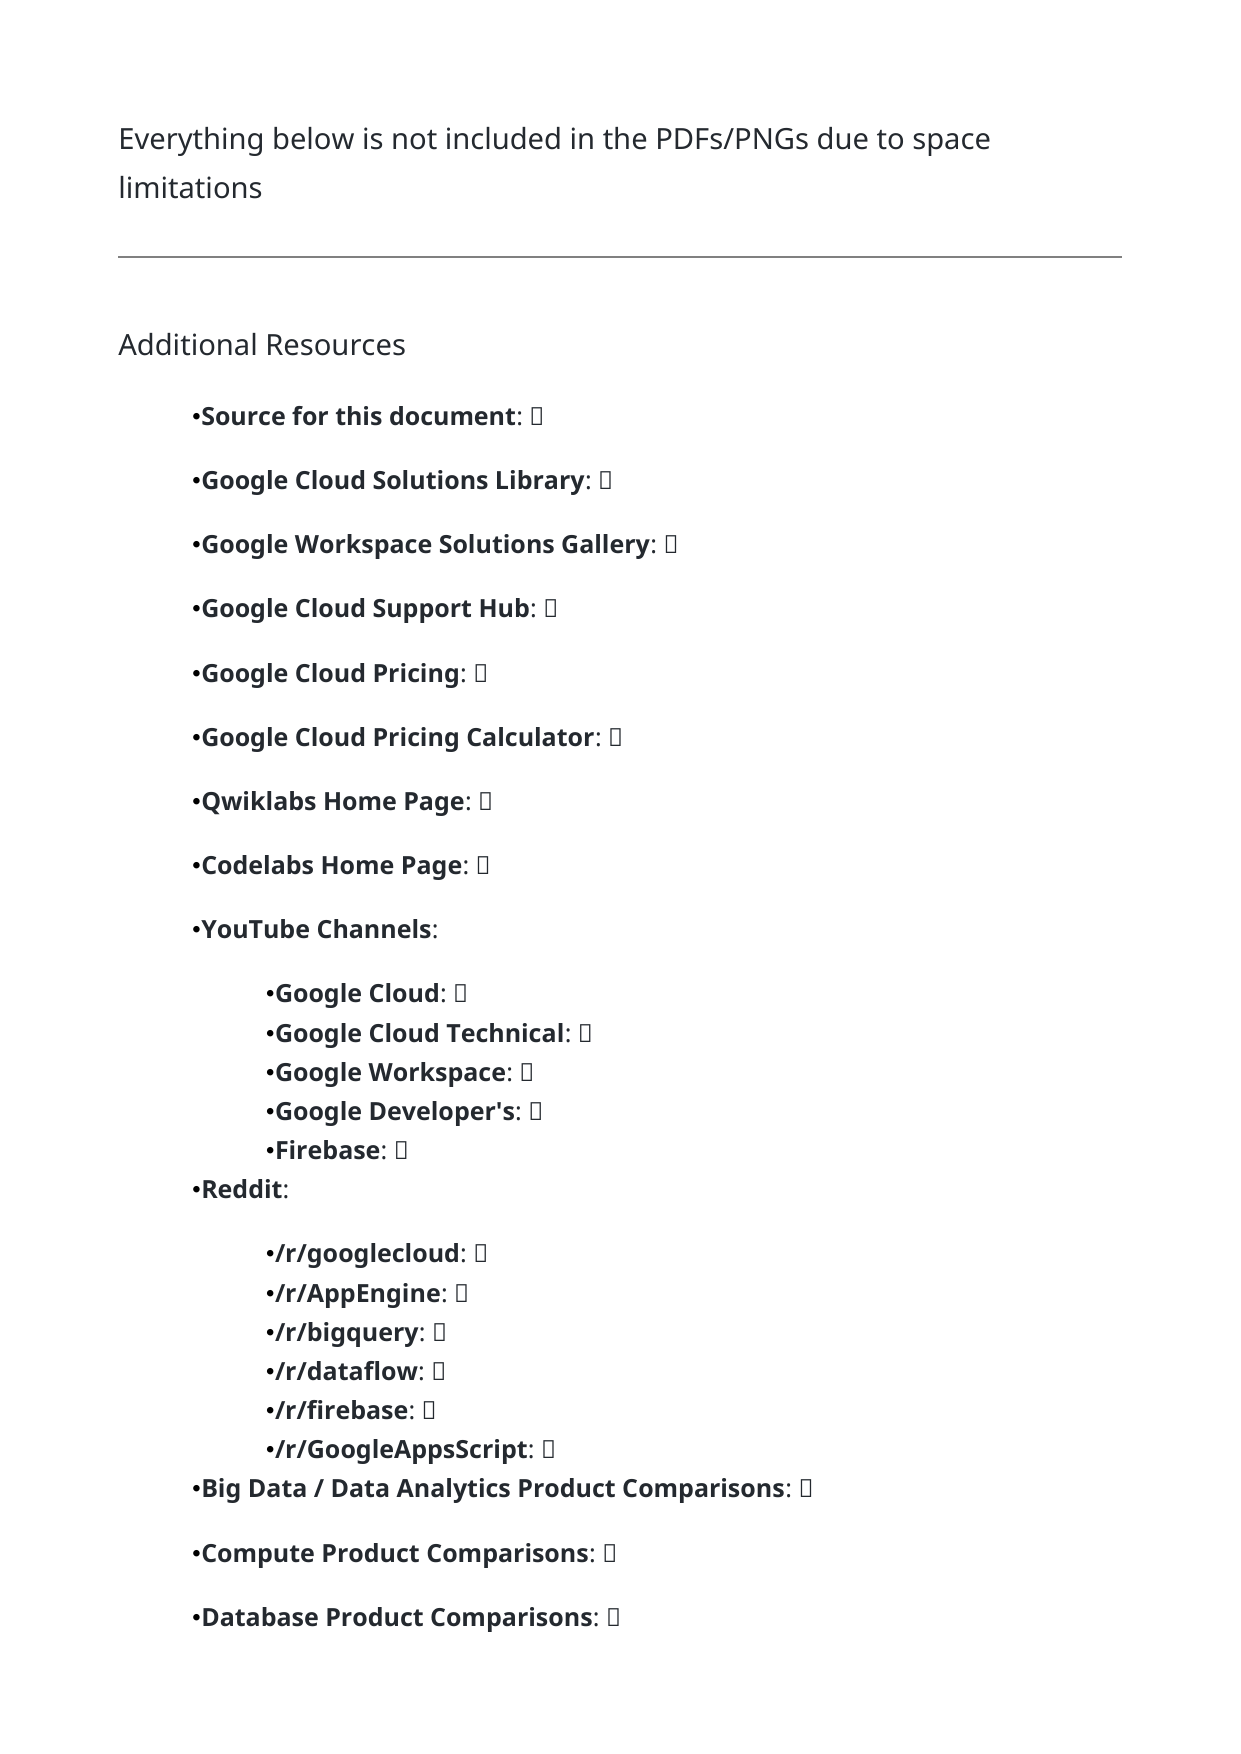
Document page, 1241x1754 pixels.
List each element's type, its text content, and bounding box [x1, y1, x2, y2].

list Firebase: 🔗 [118, 1133, 1122, 1167]
list Reddit: [118, 1172, 1122, 1206]
list /r/bigquery: 🔗 [118, 1314, 1122, 1348]
list Google Cloud Pricing Calculator: 🔗 [118, 719, 1122, 753]
list /r/dataflow: 🔗 [118, 1354, 1122, 1388]
list Codelabs Home Page: 🔗 [118, 848, 1122, 882]
list Google Developer's: 🔗 [118, 1094, 1122, 1128]
list Google Workspace Solutions Gallery: 🔗 [118, 527, 1122, 561]
list Google Cloud Pricing: 🔗 [118, 655, 1122, 689]
subtitle Everything below is not included in the PDFs/PNGs due to space limitations [118, 118, 1122, 207]
list /r/AppEngine: 🔗 [118, 1275, 1122, 1309]
subtitle Additional Resources [118, 324, 1122, 364]
list Google Cloud Support Hub: 🔗 [118, 591, 1122, 625]
list Source for this document: 🔗 [118, 399, 1122, 433]
list /r/googlecloud: 🔗 [118, 1236, 1122, 1270]
list Google Workspace: 🔗 [118, 1054, 1122, 1088]
list Big Data / Data Analytics Product Comparisons: 🔗 [118, 1471, 1122, 1505]
list /r/GoogleAppsScript: 🔗 [118, 1432, 1122, 1466]
list Google Cloud: 🔗 [118, 976, 1122, 1010]
list Database Product Comparisons: 🔗 [118, 1599, 1122, 1633]
list /r/firebase: 🔗 [118, 1393, 1122, 1427]
list Google Cloud Technical: 🔗 [118, 1015, 1122, 1049]
list Compute Product Comparisons: 🔗 [118, 1535, 1122, 1569]
list YouTube Channels: [118, 912, 1122, 946]
list Qwiklabs Home Page: 🔗 [118, 784, 1122, 818]
list Google Cloud Solutions Library: 🔗 [118, 463, 1122, 497]
